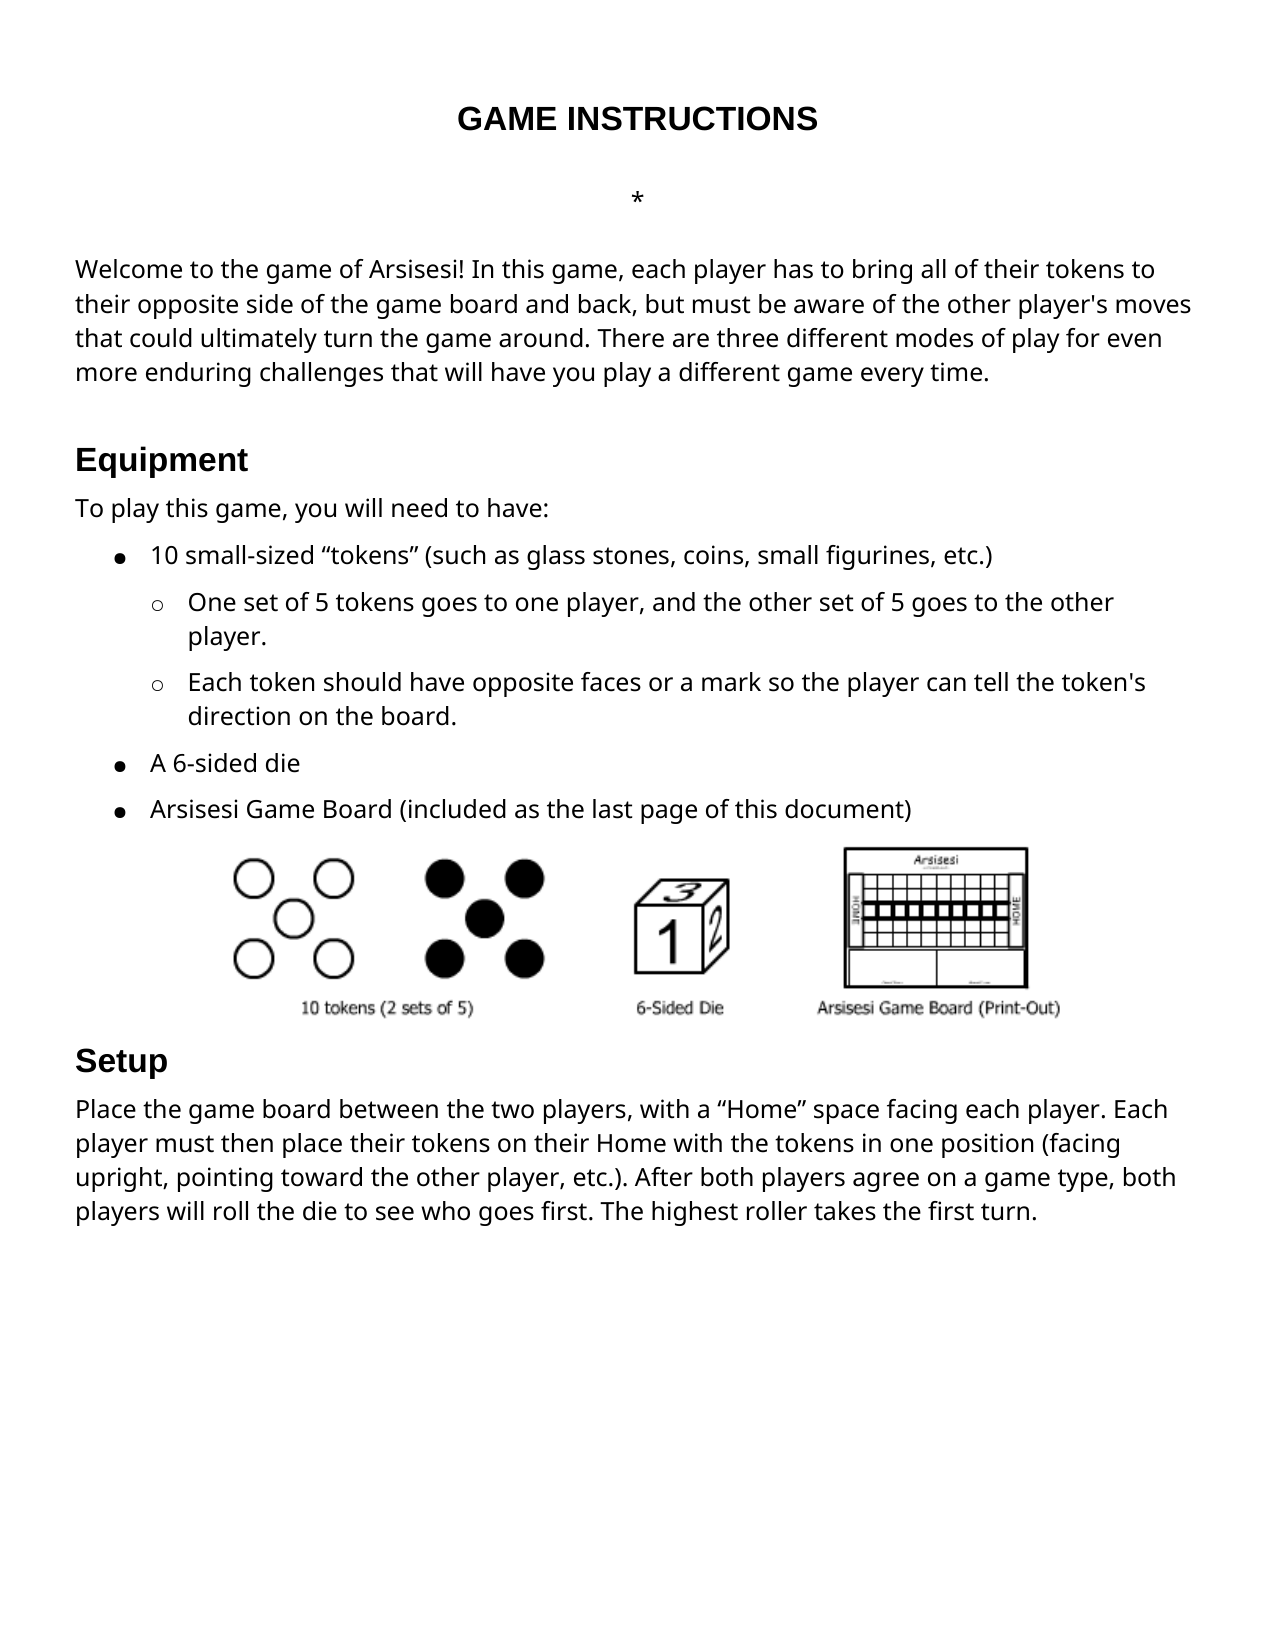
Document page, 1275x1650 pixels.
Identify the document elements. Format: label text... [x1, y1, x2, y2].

list Arsisesi Game Board (included as the last page of this document) [112, 792, 1200, 826]
list Each token should have opposite faces or a mark so the player can tell the token's direction on the board. [150, 665, 1200, 733]
list A 6-sided die [112, 746, 1200, 779]
text Place the game board between the two players, with a “Home” space facing each player. Each player must then place their tokens on their Home with the tokens in one position (facing upright, pointing toward the other player, etc.). After both players agree on a game type, both players will roll the die to see who goes first. The highest roller takes the first turn. [75, 1092, 1200, 1228]
subtitle Equipment [75, 441, 1200, 479]
subtitle Setup [75, 864, 1200, 1079]
list One set of 5 tokens goes to one player, and the other set of 5 goes to the other player. [150, 584, 1200, 652]
text * [75, 184, 1200, 218]
list 10 small-sized “tokens” (such as glass stones, coins, small figurines, etc.) [112, 538, 1200, 572]
subtitle GAME INSTRUCTIONS [75, 100, 1200, 137]
text Welcome to the game of Arsisesi! In this game, each player has to bring all of their tokens to their opposite side of the game board and back, but must be aware of the other player's moves that could ultimately turn the game around. There are three different modes of play for even more enduring challenges that will have you play a different game every time. [75, 252, 1200, 388]
text To play this game, you will need to have: [75, 491, 1200, 525]
